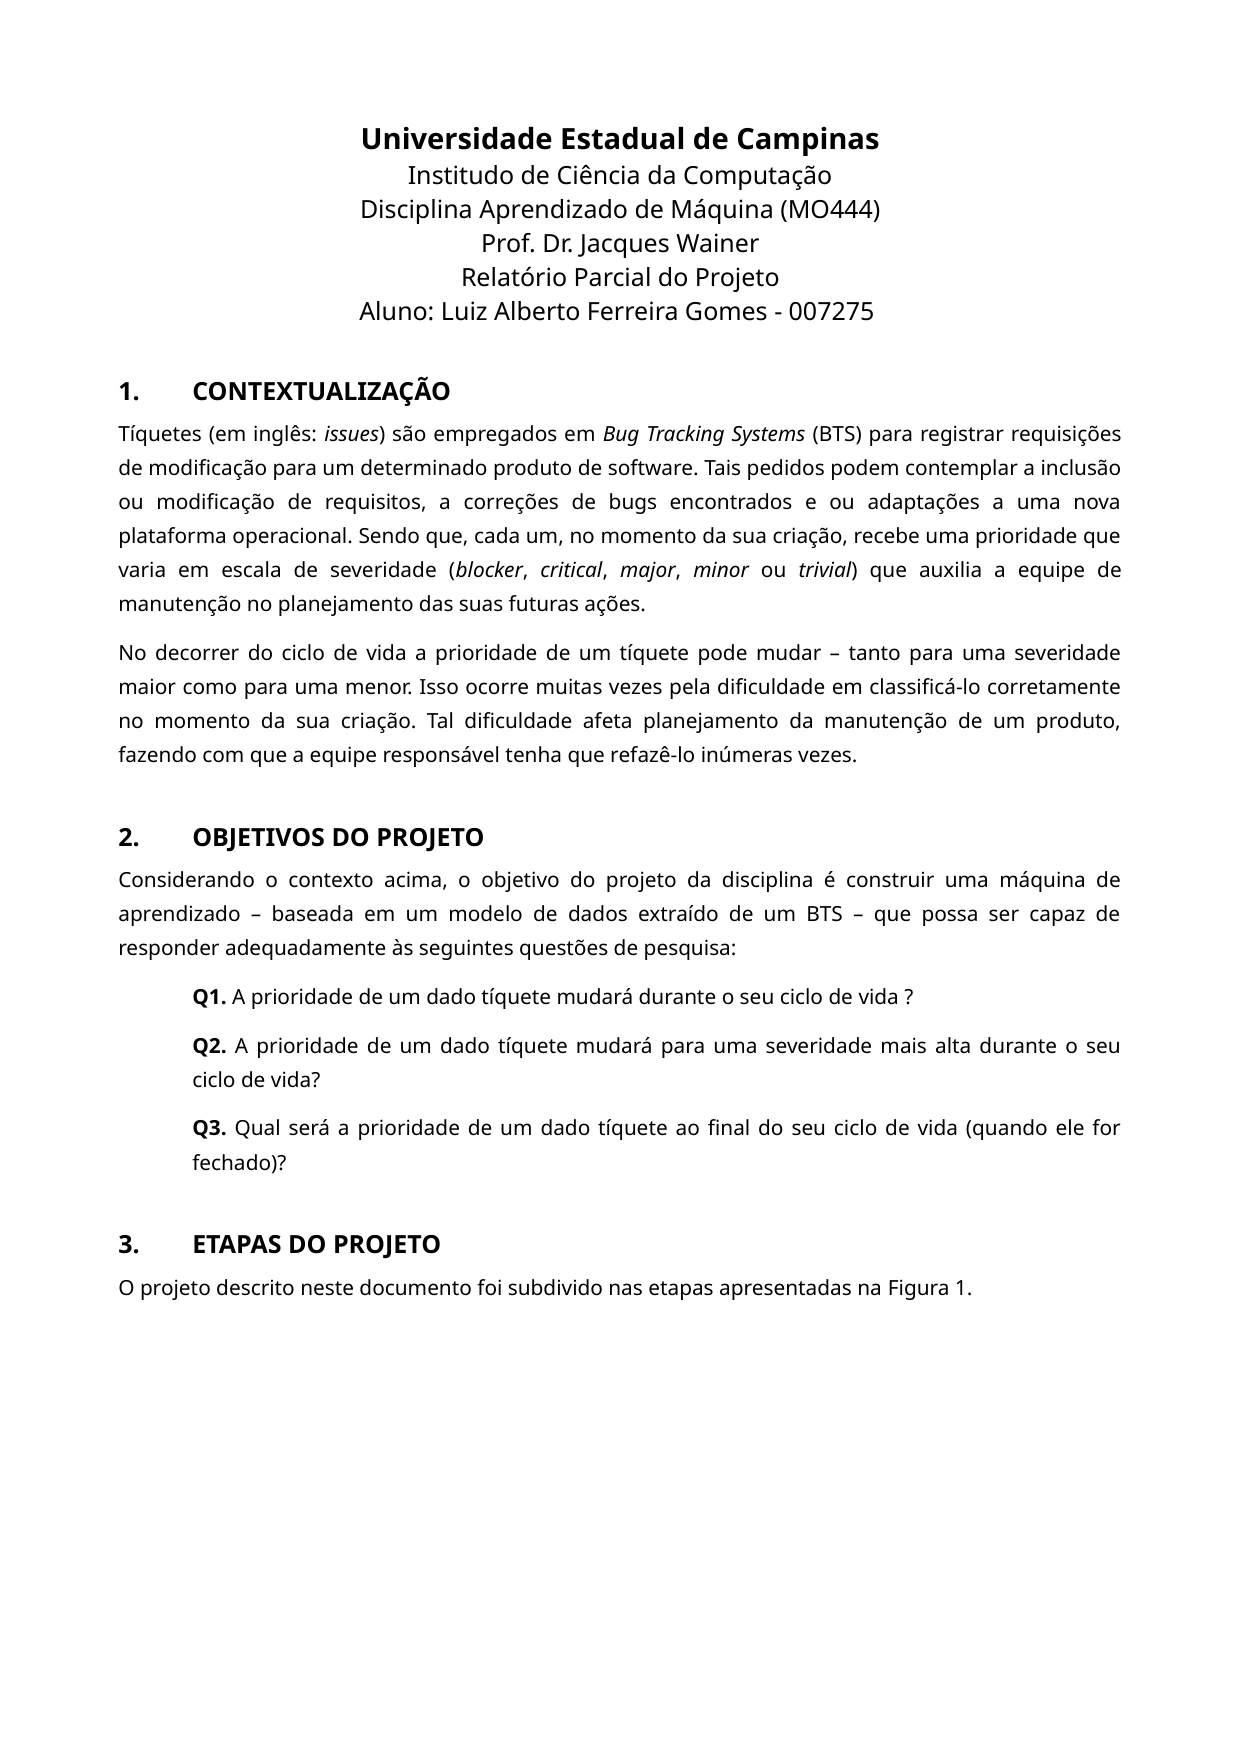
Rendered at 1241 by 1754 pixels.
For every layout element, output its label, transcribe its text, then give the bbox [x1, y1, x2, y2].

subtitle Etapas do projeto [118, 1227, 1122, 1261]
text O projeto descrito neste documento foi subdivido nas etapas apresentadas na Figura 1. [118, 1273, 1122, 1301]
subtitle Objetivos do projeto [118, 819, 1122, 853]
subtitle Relatório Parcial do Projeto [118, 260, 1122, 294]
subtitle Aluno: Luiz Alberto Ferreira Gomes - 007275 [118, 294, 1122, 328]
text No decorrer do ciclo de vida a prioridade de um tíquete pode mudar – tanto para uma severidade maior como para uma menor. Isso ocorre muitas vezes pela dificuldade em classificá-lo corretamente no momento da sua criação. Tal dificuldade afeta planejamento da manutenção de um produto, fazendo com que a equipe responsável tenha que refazê-lo inúmeras vezes. [118, 638, 1122, 769]
subtitle Prof. Dr. Jacques Wainer [118, 226, 1122, 260]
subtitle Contextualização [118, 373, 1122, 407]
text Considerando o contexto acima, o objetivo do projeto da disciplina é construir uma máquina de aprendizado – baseada em um modelo de dados extraído de um BTS – que possa ser capaz de responder adequadamente às seguintes questões de pesquisa: [118, 865, 1122, 962]
text Tíquetes (em inglês: issues) são empregados em Bug Tracking Systems (BTS) para registrar requisições de modificação para um determinado produto de software. Tais pedidos podem contemplar a inclusão ou modificação de requisitos, a correções de bugs encontrados e ou adaptações a uma nova plataforma operacional. Sendo que, cada um, no momento da sua criação, recebe uma prioridade que varia em escala de severidade (blocker, critical, major, minor ou trivial) que auxilia a equipe de manutenção no planejamento das suas futuras ações. [118, 419, 1122, 618]
text Q3. Qual será a prioridade de um dado tíquete ao final do seu ciclo de vida (quando ele for fechado)? [192, 1113, 1122, 1176]
title Universidade Estadual de Campinas [118, 118, 1122, 158]
subtitle Institudo de Ciência da Computação [118, 158, 1122, 192]
subtitle Disciplina Aprendizado de Máquina (MO444) [118, 192, 1122, 226]
text Q1. A prioridade de um dado tíquete mudará durante o seu ciclo de vida ? [192, 982, 1122, 1011]
text Q2. A prioridade de um dado tíquete mudará para uma severidade mais alta durante o seu ciclo de vida? [192, 1031, 1122, 1093]
